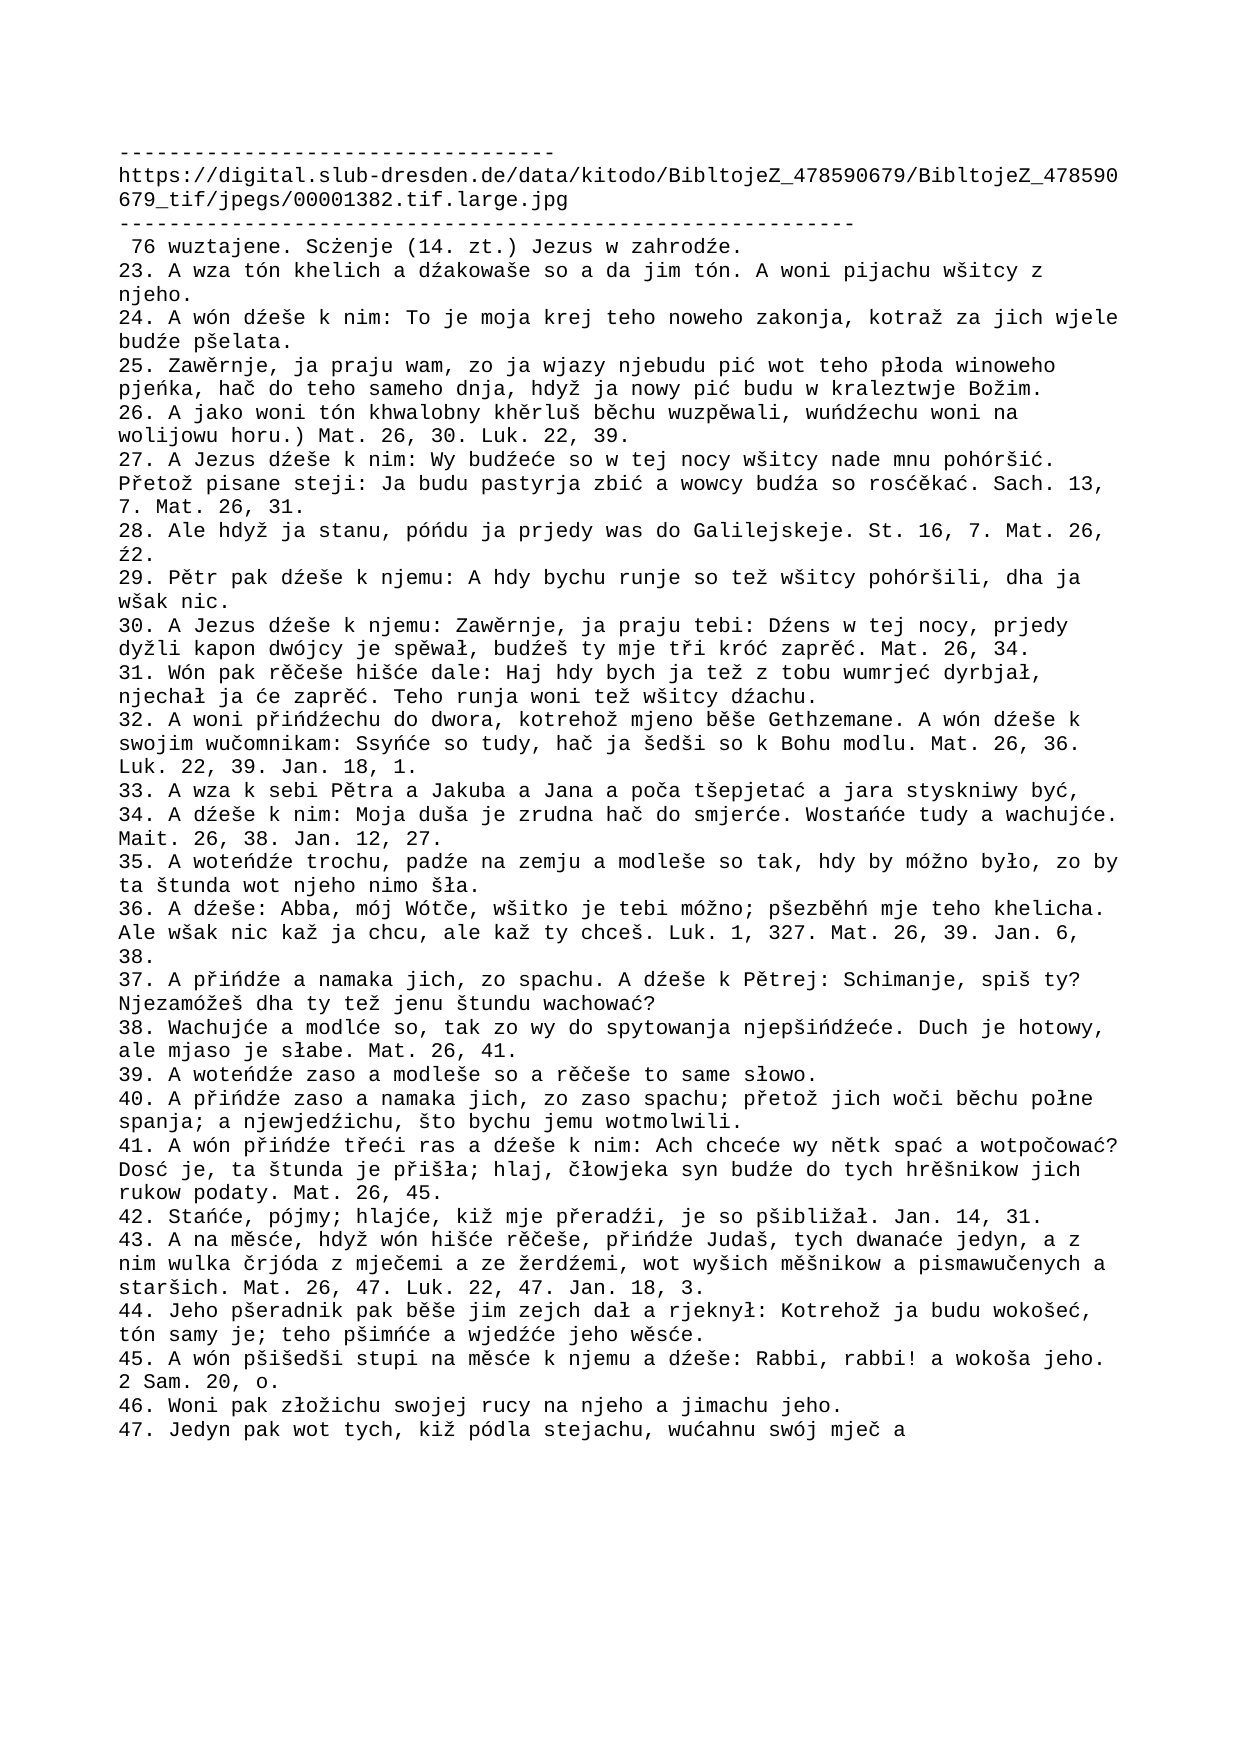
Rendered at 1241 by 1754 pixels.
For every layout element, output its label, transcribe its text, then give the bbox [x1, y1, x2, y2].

text 41. A wón přińdźe třeći ras a dźeše k nim: Ach chceće wy nětk spać a wotpočować? Dosć je, ta štunda je přišła; hlaj, čłowjeka syn budźe do tych hrěšnikow jich rukow podaty. Mat. 26, 45. [118, 1135, 1122, 1206]
text 46. Woni pak złožichu swojej rucy na njeho a jimachu jeho. [118, 1395, 1122, 1419]
text 29. Pětr pak dźeše k njemu: A hdy bychu runje so tež wšitcy pohóršili, dha ja wšak nic. [118, 567, 1122, 615]
text 25. Zawěrnje, ja praju wam, zo ja wjazy njebudu pić wot teho płoda winoweho pjeńka, hač do teho sameho dnja, hdyž ja nowy pić budu w kraleztwje Božim. [118, 354, 1122, 402]
text 39. A woteńdźe zaso a modleše so a rěčeše to same słowo. [118, 1064, 1122, 1088]
text 31. Wón pak rěčeše hišće dale: Haj hdy bych ja tež z tobu wumrjeć dyrbjał, njechał ja će zaprěć. Teho runja woni tež wšitcy dźachu. [118, 662, 1122, 709]
text 23. A wza tón khelich a dźakowaše so a da jim tón. A woni pijachu wšitcy z njeho. [118, 260, 1122, 307]
text 36. A dźeše: Abba, mój Wótče, wšitko je tebi móžno; pšezběhń mje teho khelicha. Ale wšak nic kaž ja chcu, ale kaž ty chceš. Luk. 1, 327. Mat. 26, 39. Jan. 6, 38. [118, 898, 1122, 969]
text 76 wuztajene. Scżenje (14. zt.) Jezus w zahrodźe. [118, 236, 1122, 260]
text 37. A přińdźe a namaka jich, zo spachu. A dźeše k Pětrej: Schimanje, spiš ty? Njezamóžeš dha ty tež jenu štundu wachować? [118, 969, 1122, 1017]
text 40. A přińdźe zaso a namaka jich, zo zaso spachu; přetož jich woči běchu połne spanja; a njewjedźichu, što bychu jemu wotmolwili. [118, 1088, 1122, 1135]
text 38. Wachujće a modlće so, tak zo wy do spytowanja njepšińdźeće. Duch je hotowy, ale mjaso je słabe. Mat. 26, 41. [118, 1017, 1122, 1064]
text 32. A woni přińdźechu do dwora, kotrehož mjeno běše Gethzemane. A wón dźeše k swojim wučomnikam: Ssyńće so tudy, hač ja šedši so k Bohu modlu. Mat. 26, 36. Luk. 22, 39. Jan. 18, 1. [118, 709, 1122, 780]
text 45. A wón pšišedši stupi na měsće k njemu a dźeše: Rabbi, rabbi! a wokoša jeho. 2 Sam. 20, o. [118, 1348, 1122, 1395]
text 34. A dźeše k nim: Moja duša je zrudna hač do smjerće. Wostańće tudy a wachujće. Mait. 26, 38. Jan. 12, 27. [118, 804, 1122, 851]
text 28. Ale hdyž ja stanu, póńdu ja prjedy was do Galilejskeje. St. 16, 7. Mat. 26, ź2. [118, 520, 1122, 567]
text 44. Jeho pšeradnik pak běše jim zejch dał a rjeknył: Kotrehož ja budu wokošeć, tón samy je; teho pšimńće a wjedźće jeho wěsće. [118, 1300, 1122, 1348]
text 33. A wza k sebi Pětra a Jakuba a Jana a poča tšepjetać a jara styskniwy być, [118, 780, 1122, 804]
text 24. A wón dźeše k nim: To je moja krej teho noweho zakonja, kotraž za jich wjele budźe pšelata. [118, 307, 1122, 354]
text 30. A Jezus dźeše k njemu: Zawěrnje, ja praju tebi: Dźens w tej nocy, prjedy dyžli kapon dwójcy je spěwał, budźeš ty mje tři króć zaprěć. Mat. 26, 34. [118, 615, 1122, 662]
text 43. A na měsće, hdyž wón hišće rěčeše, přińdźe Judaš, tych dwanaće jedyn, a z nim wulka črjóda z mječemi a ze žerdźemi, wot wyšich měšnikow a pismawučenych a staršich. Mat. 26, 47. Luk. 22, 47. Jan. 18, 3. [118, 1229, 1122, 1300]
text 35. A woteńdźe trochu, padźe na zemju a modleše so tak, hdy by móžno było, zo by ta štunda wot njeho nimo šła. [118, 851, 1122, 898]
text ----------------------------------- https://digital.slub-dresden.de/data/kitodo/BibltojeZ_478590679/BibltojeZ_478590679_tif/jpegs/00001382.tif.large.jpg ----------------------------------------------------------- [118, 142, 1122, 236]
text 26. A jako woni tón khwalobny khěrluš běchu wuzpěwali, wuńdźechu woni na wolijowu horu.) Mat. 26, 30. Luk. 22, 39. [118, 402, 1122, 449]
text 27. A Jezus dźeše k nim: Wy budźeće so w tej nocy wšitcy nade mnu pohóršić. Přetož pisane steji: Ja budu pastyrja zbić a wowcy budźa so rosćěkać. Sach. 13, 7. Mat. 26, 31. [118, 449, 1122, 520]
text 47. Jedyn pak wot tych, kiž pódla stejachu, wućahnu swój mječ a [118, 1419, 1122, 1442]
text 42. Stańće, pójmy; hlajće, kiž mje přeradźi, je so pšibližał. Jan. 14, 31. [118, 1206, 1122, 1229]
